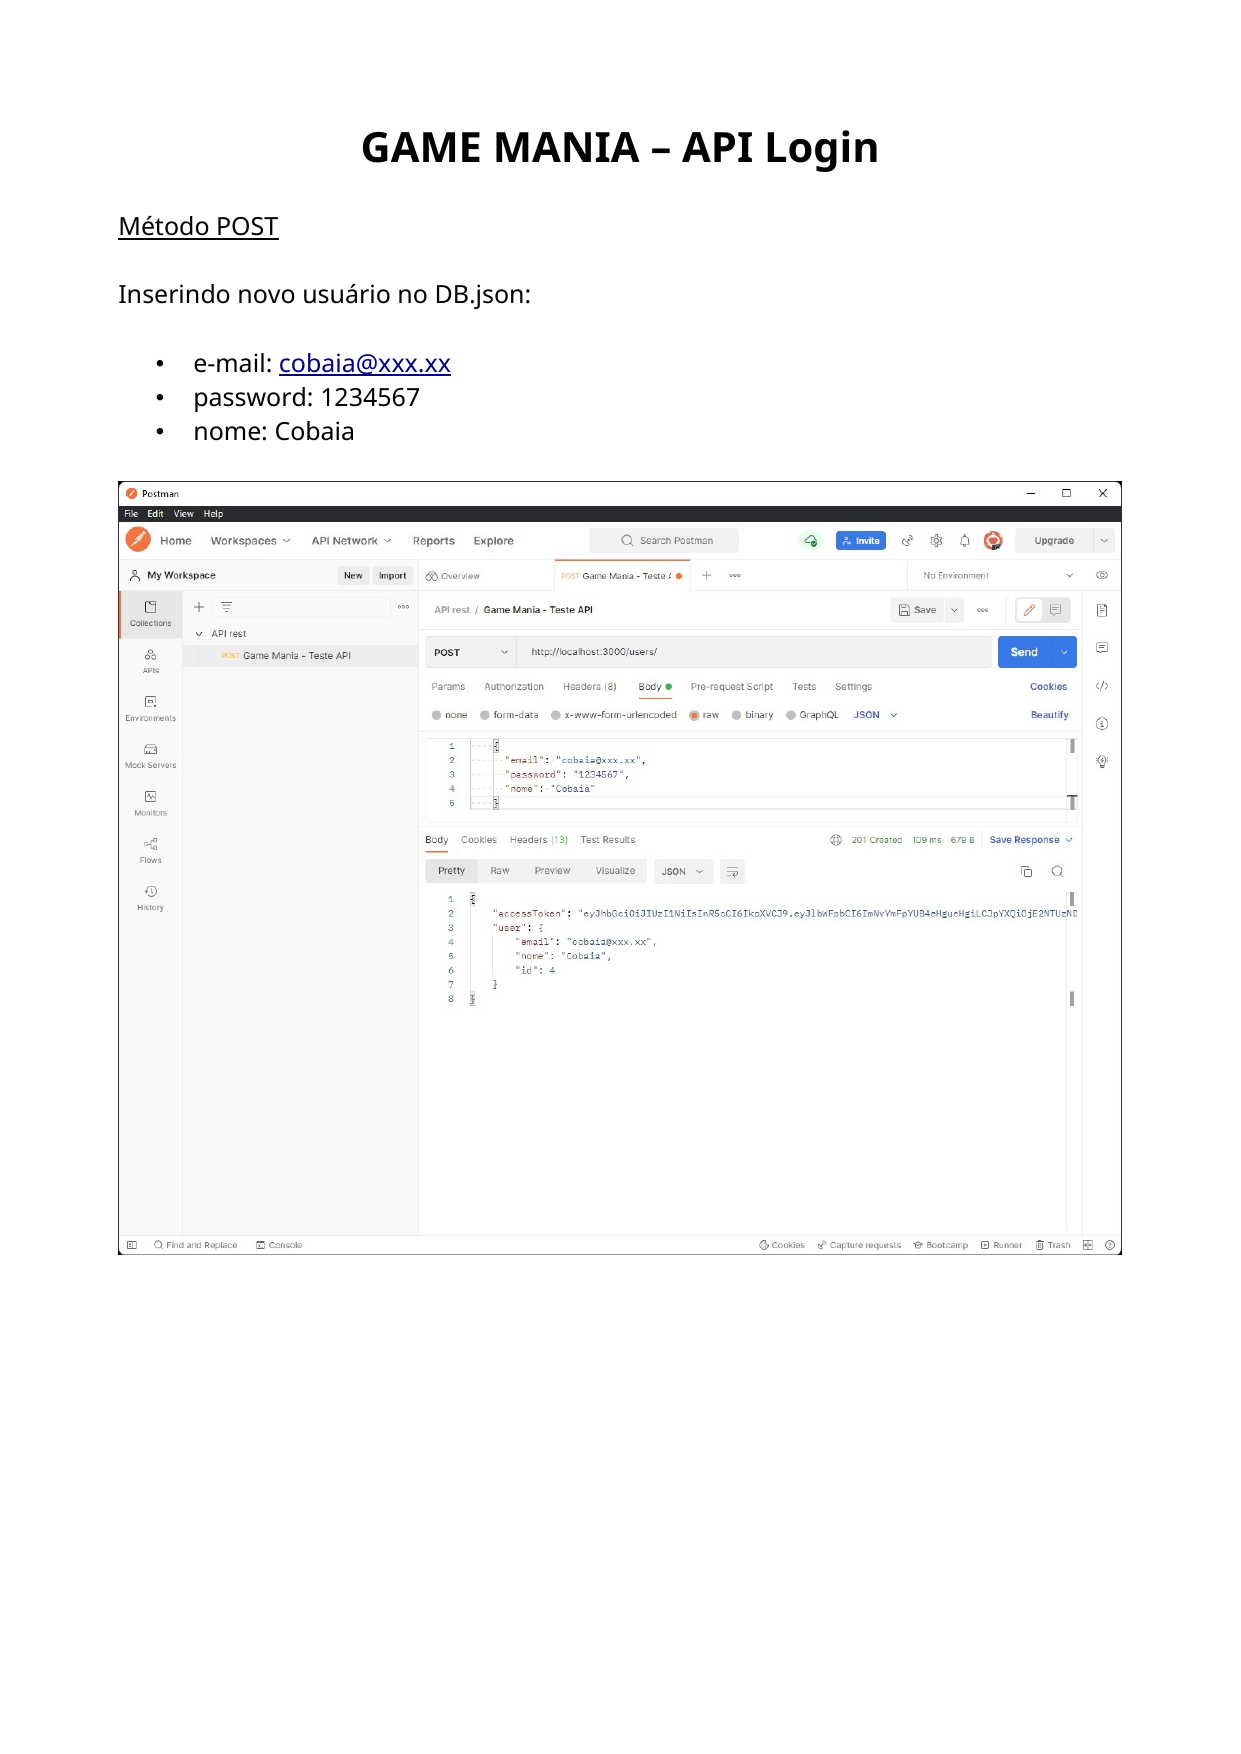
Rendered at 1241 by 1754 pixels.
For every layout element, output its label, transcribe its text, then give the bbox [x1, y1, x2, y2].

list password: 1234567 [156, 379, 1122, 413]
text Método POST [118, 209, 1122, 243]
list nome: Cobaia [156, 413, 1122, 447]
list e-mail: cobaia@xxx.xx [156, 345, 1122, 379]
text GAME MANIA – API Login [118, 118, 1122, 175]
text Inserindo novo usuário no DB.json: [118, 277, 1122, 311]
picture [118, 481, 1123, 1255]
